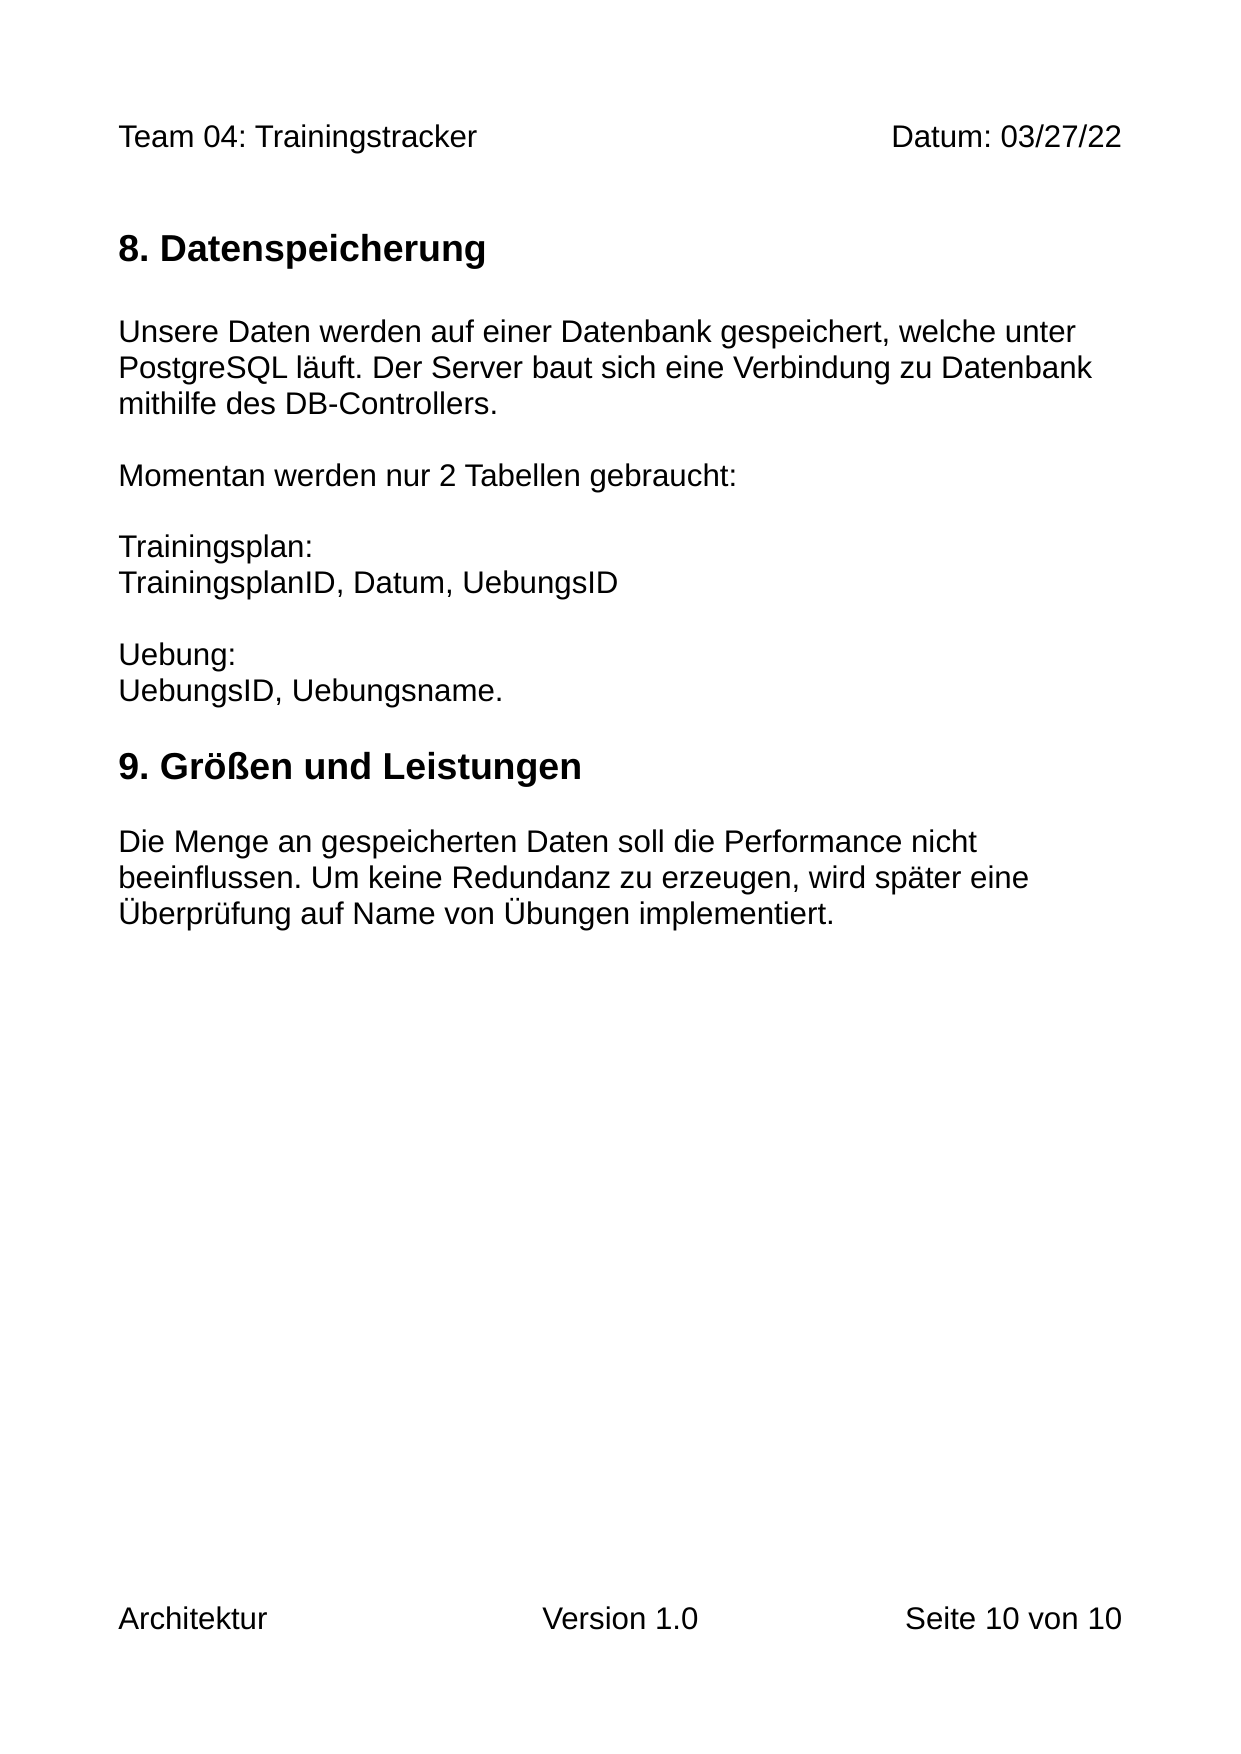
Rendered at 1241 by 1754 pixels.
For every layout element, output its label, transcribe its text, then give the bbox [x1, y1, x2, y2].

text Trainingsplan: [118, 528, 1122, 564]
text UebungsID, Uebungsname. [118, 672, 1122, 708]
text 8. Datenspeicherung [118, 227, 1122, 270]
text Uebung: [118, 636, 1122, 672]
text Die Menge an gespeicherten Daten soll die Performance nicht beeinflussen. Um keine Redundanz zu erzeugen, wird später eine Überprüfung auf Name von Übungen implementiert. [118, 823, 1122, 931]
text 9. Größen und Leistungen [118, 744, 1122, 787]
text TrainingsplanID, Datum, UebungsID [118, 564, 1122, 600]
text Momentan werden nur 2 Tabellen gebraucht: [118, 457, 1122, 493]
text Unsere Daten werden auf einer Datenbank gespeichert, welche unter PostgreSQL läuft. Der Server baut sich eine Verbindung zu Datenbank mithilfe des DB-Controllers. [118, 313, 1122, 421]
